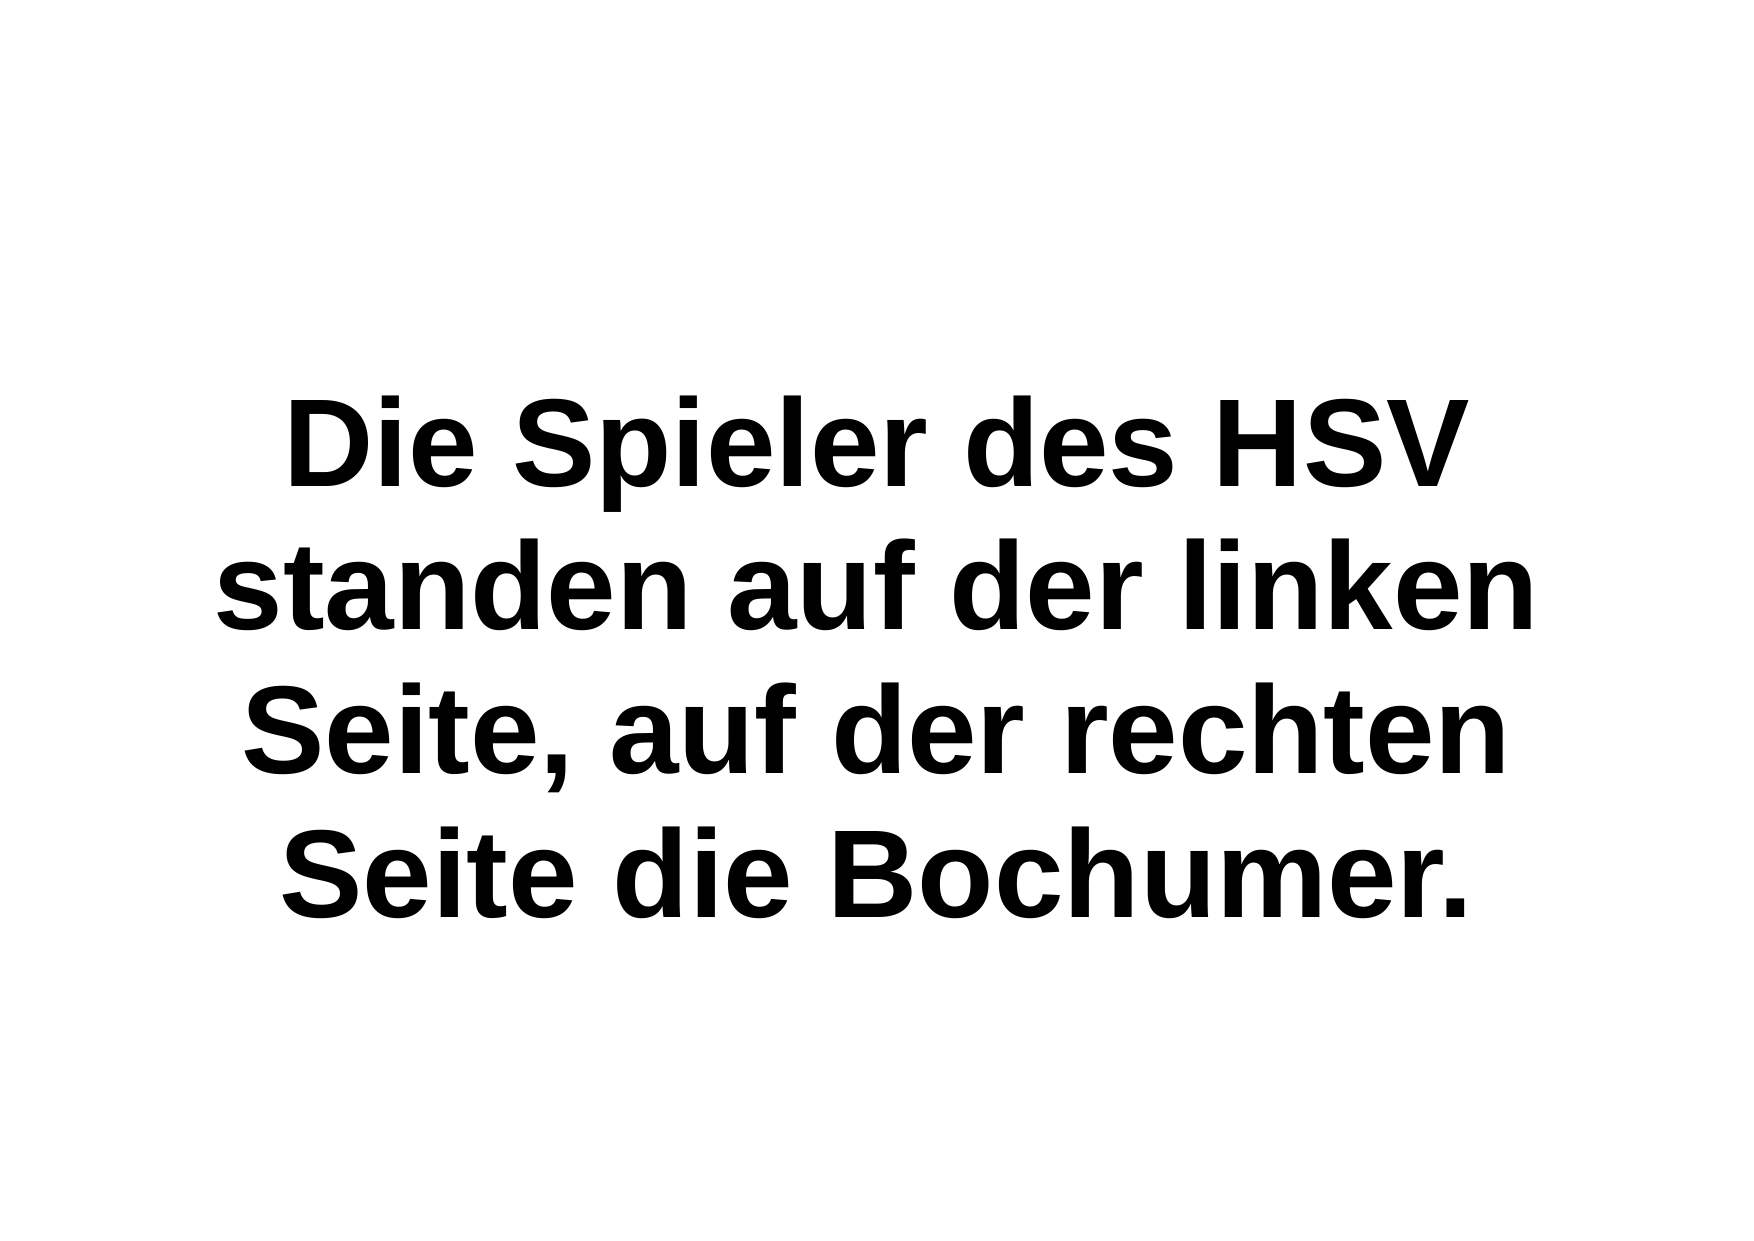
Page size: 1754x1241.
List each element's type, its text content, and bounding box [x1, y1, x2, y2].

text Die Spieler des HSV standen auf der linken Seite, auf der rechten Seite die Bochumer. [118, 369, 1635, 944]
